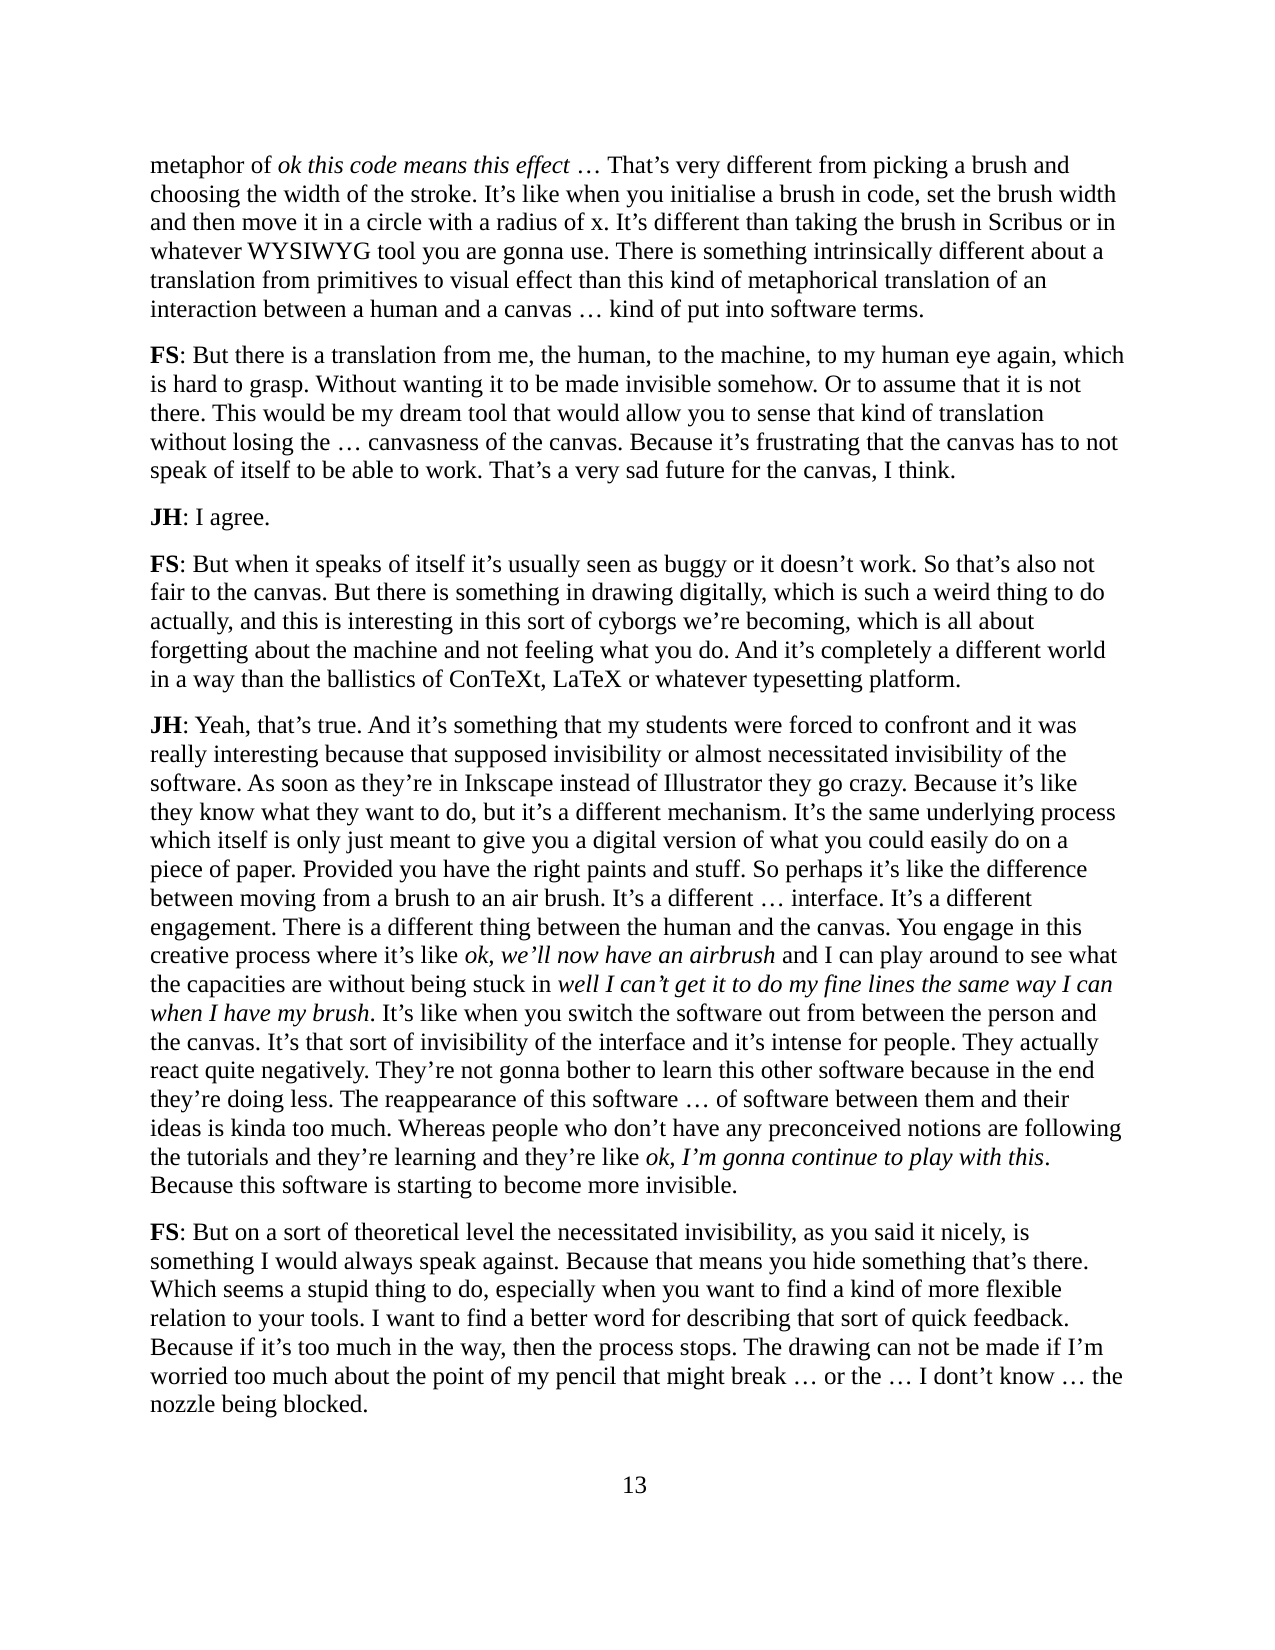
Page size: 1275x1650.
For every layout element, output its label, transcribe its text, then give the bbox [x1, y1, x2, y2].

text FS: But there is a translation from me, the human, to the machine, to my human eye again, which is hard to grasp. Without wanting it to be made invisible somehow. Or to assume that it is not there. This would be my dream tool that would allow you to sense that kind of translation without losing the … canvasness of the canvas. Because it’s frustrating that the canvas has to not speak of itself to be able to work. That’s a very sad future for the canvas, I think. [150, 340, 1125, 484]
text JH: Yeah, that’s true. And it’s something that my students were forced to confront and it was really interesting because that supposed invisibility or almost necessitated invisibility of the software. As soon as they’re in Inkscape instead of Illustrator they go crazy. Because it’s like they know what they want to do, but it’s a different mechanism. It’s the same underlying process which itself is only just meant to give you a digital version of what you could easily do on a piece of paper. Provided you have the right paints and stuff. So perhaps it’s like the difference between moving from a brush to an air brush. It’s a different … interface. It’s a different engagement. There is a different thing between the human and the canvas. You engage in this creative process where it’s like ok, we’ll now have an airbrush and I can play around to see what the capacities are without being stuck in well I can’t get it to do my fine lines the same way I can when I have my brush. It’s like when you switch the software out from between the person and the canvas. It’s that sort of invisibility of the interface and it’s intense for people. They actually react quite negatively. They’re not gonna bother to learn this other software because in the end they’re doing less. The reappearance of this software … of software between them and their ideas is kinda too much. Whereas people who don’t have any preconceived notions are following the tutorials and they’re learning and they’re like ok, I’m gonna continue to play with this. Because this software is starting to become more invisible. [150, 710, 1125, 1199]
text FS: But when it speaks of itself it’s usually seen as buggy or it doesn’t work. So that’s also not fair to the canvas. But there is something in drawing digitally, which is such a weird thing to do actually, and this is interesting in this sort of cyborgs we’re becoming, which is all about forgetting about the machine and not feeling what you do. And it’s completely a different world in a way than the ballistics of ConTeXt, LaTeX or whatever typesetting platform. [150, 549, 1125, 692]
text FS: But on a sort of theoretical level the necessitated invisibility, as you said it nicely, is something I would always speak against. Because that means you hide something that’s there. Which seems a stupid thing to do, especially when you want to find a kind of more flexible relation to your tools. I want to find a better word for describing that sort of quick feedback. Because if it’s too much in the way, then the process stops. The drawing can not be made if I’m worried too much about the point of my pencil that might break … or the … I dont’t know … the nozzle being blocked. [150, 1217, 1125, 1418]
text metaphor of ok this code means this effect … That’s very different from picking a brush and choosing the width of the stroke. It’s like when you initialise a brush in code, set the brush width and then move it in a circle with a radius of x. It’s different than taking the brush in Scribus or in whatever WYSIWYG tool you are gonna use. There is something intrinsically different about a translation from primitives to visual effect than this kind of metaphorical translation of an interaction between a human and a canvas … kind of put into software terms. [150, 150, 1125, 322]
text JH: I agree. [150, 502, 1125, 531]
